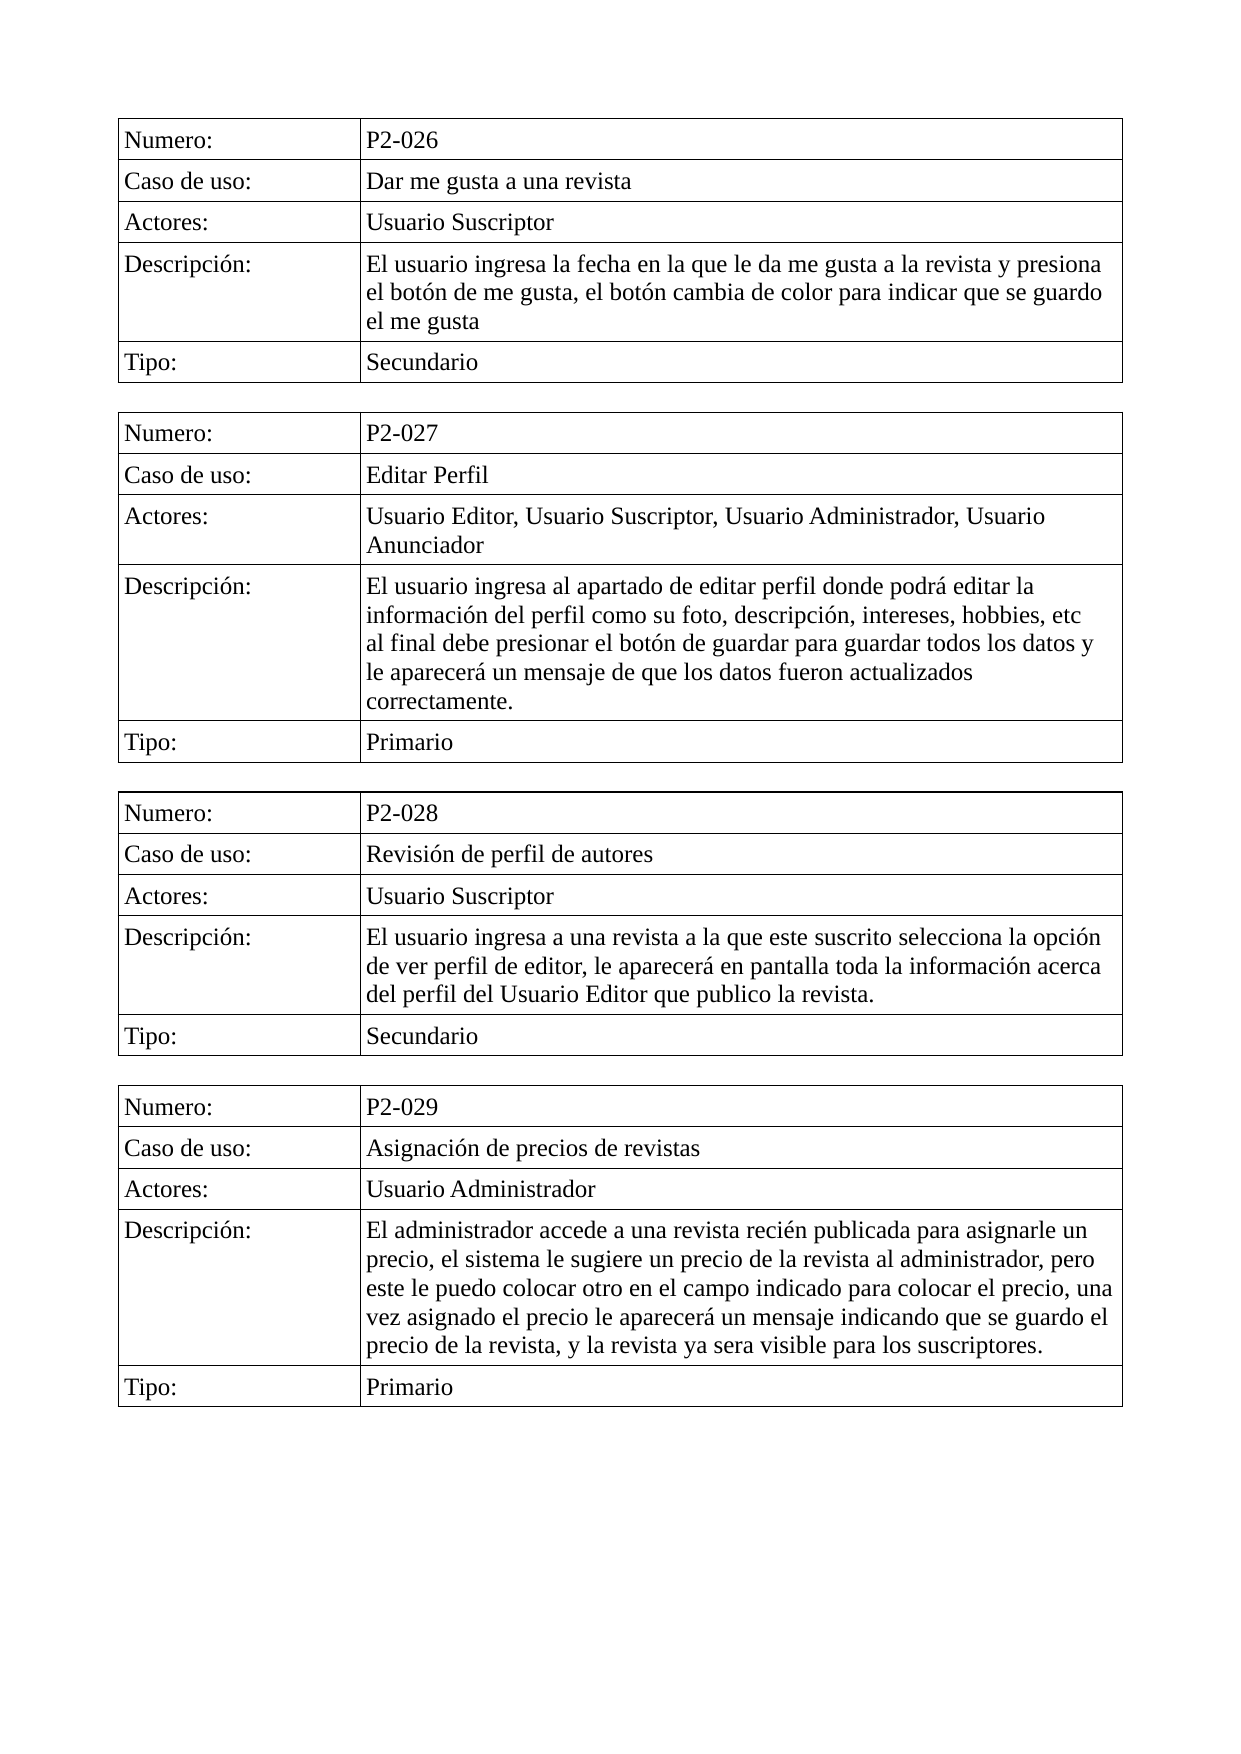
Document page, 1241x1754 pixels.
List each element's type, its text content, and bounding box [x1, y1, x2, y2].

table_cell Tipo: [119, 1366, 360, 1406]
table_cell Tipo: [119, 342, 360, 382]
table_header P2-029 [361, 1086, 1122, 1126]
table_cell Caso de uso: [119, 834, 360, 874]
table_cell Caso de uso: [119, 160, 360, 201]
table_cell Descripción: [119, 565, 360, 720]
table_cell El usuario ingresa a una revista a la que este suscrito selecciona la opción de ver perfil de editor, le aparecerá en pantalla toda la información acerca del perfil del Usuario Editor que publico la revista. [361, 916, 1122, 1014]
table_cell Actores: [119, 875, 360, 915]
table_header P2-026 [361, 119, 1122, 159]
table_header P2-028 [361, 793, 1122, 833]
table_cell Usuario Administrador [361, 1169, 1122, 1209]
table_cell Usuario Editor, Usuario Suscriptor, Usuario Administrador, Usuario Anunciador [361, 495, 1122, 564]
table_cell Descripción: [119, 243, 360, 341]
table_cell Primario [361, 1366, 1122, 1406]
table_cell Caso de uso: [119, 454, 360, 494]
table_cell Tipo: [119, 1015, 360, 1055]
table_cell Dar me gusta a una revista [361, 160, 1122, 201]
table_cell El usuario ingresa la fecha en la que le da me gusta a la revista y presiona el botón de me gusta, el botón cambia de color para indicar que se guardo el me gusta [361, 243, 1122, 341]
table_header Numero: [119, 413, 360, 453]
table_cell Tipo: [119, 721, 360, 762]
table_cell Descripción: [119, 1210, 360, 1365]
table_cell Usuario Suscriptor [361, 202, 1122, 242]
table_cell Asignación de precios de revistas [361, 1127, 1122, 1167]
table_cell Actores: [119, 495, 360, 564]
table_header Numero: [119, 119, 360, 159]
table_cell Editar Perfil [361, 454, 1122, 494]
table_cell Revisión de perfil de autores [361, 834, 1122, 874]
table_cell Caso de uso: [119, 1127, 360, 1167]
table_header Numero: [119, 793, 360, 833]
table_header P2-027 [361, 413, 1122, 453]
table_cell Secundario [361, 342, 1122, 382]
table_cell Actores: [119, 1169, 360, 1209]
table_cell El usuario ingresa al apartado de editar perfil donde podrá editar la información del perfil como su foto, descripción, intereses, hobbies, etc al final debe presionar el botón de guardar para guardar todos los datos y le aparecerá un mensaje de que los datos fueron actualizados correctamente. [361, 565, 1122, 720]
table_cell Primario [361, 721, 1122, 762]
table_cell Descripción: [119, 916, 360, 1014]
table_cell El administrador accede a una revista recién publicada para asignarle un precio, el sistema le sugiere un precio de la revista al administrador, pero este le puedo colocar otro en el campo indicado para colocar el precio, una vez asignado el precio le aparecerá un mensaje indicando que se guardo el precio de la revista, y la revista ya sera visible para los suscriptores. [361, 1210, 1122, 1365]
table_cell Secundario [361, 1015, 1122, 1055]
table_cell Actores: [119, 202, 360, 242]
table_header Numero: [119, 1086, 360, 1126]
table_cell Usuario Suscriptor [361, 875, 1122, 915]
